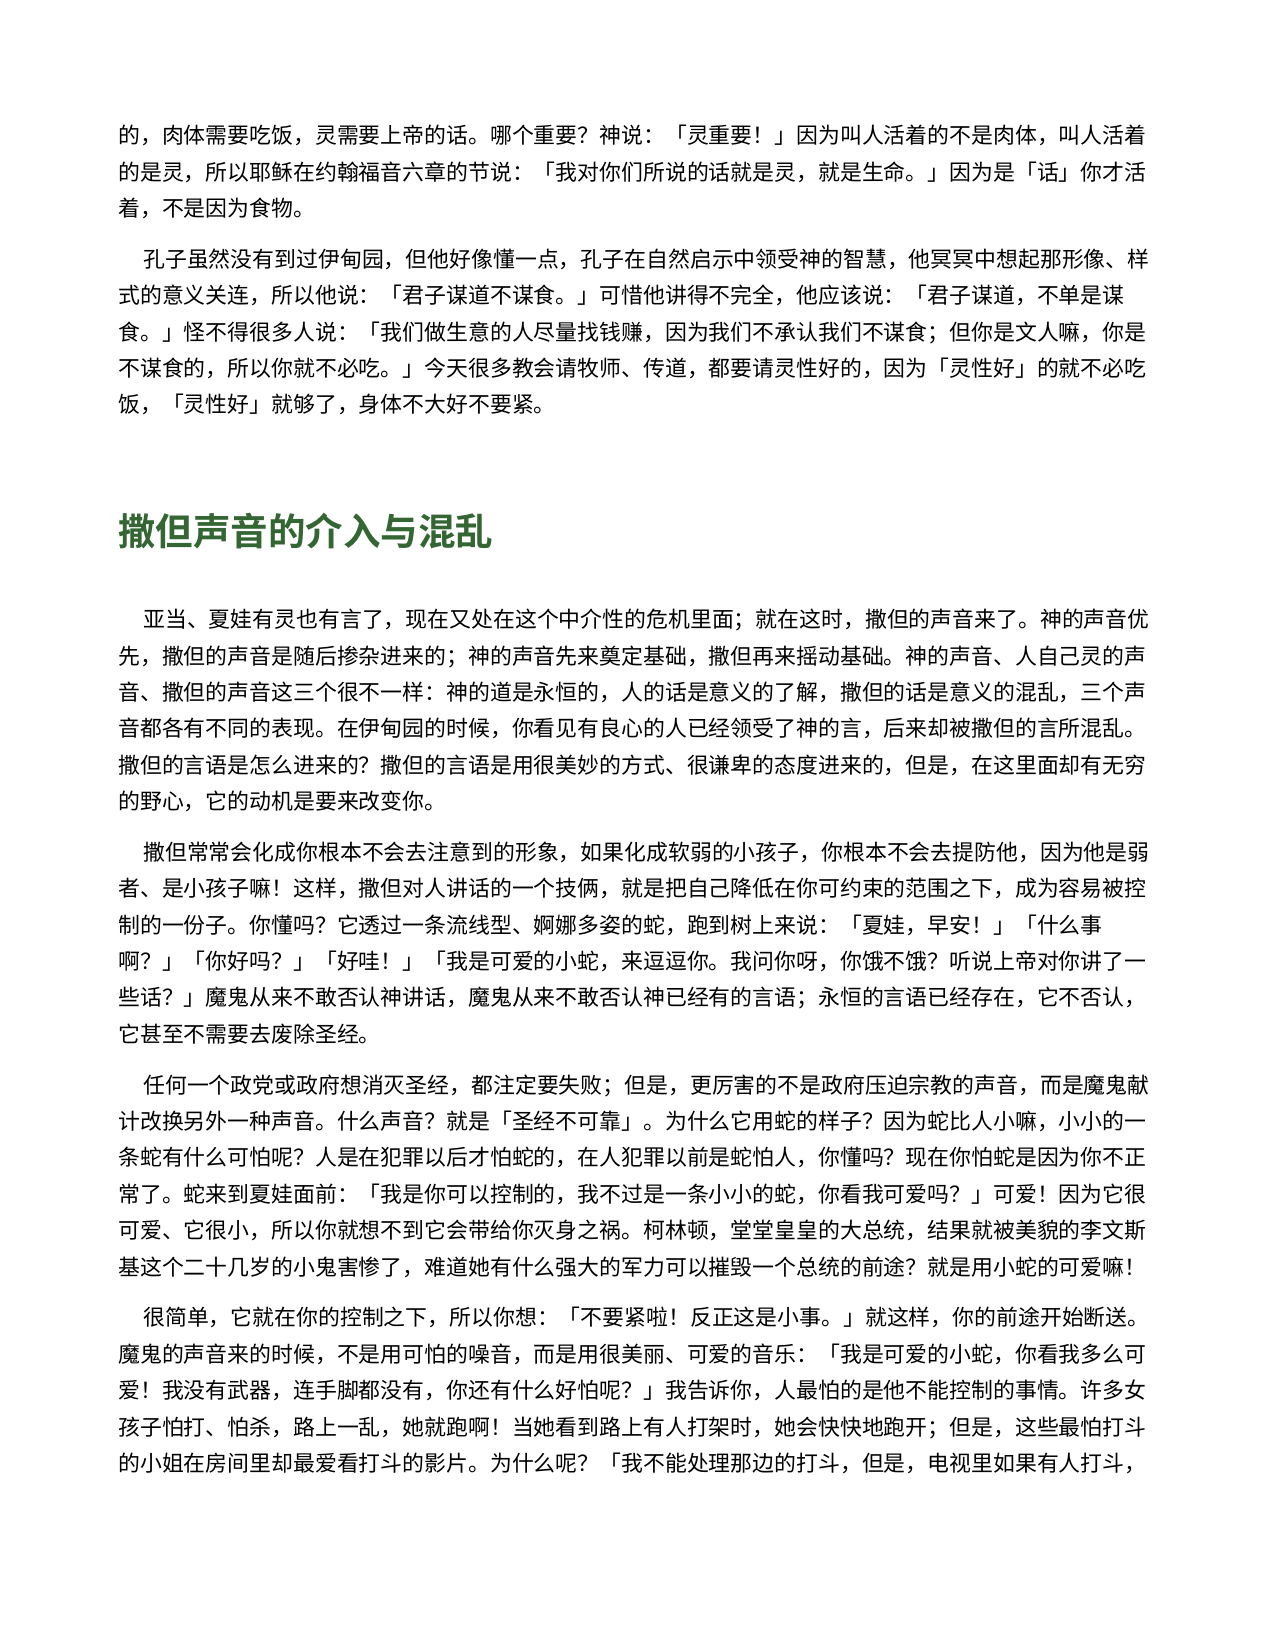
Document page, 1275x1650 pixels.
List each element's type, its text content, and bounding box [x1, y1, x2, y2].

text 亚当、夏娃有灵也有言了，现在又处在这个中介性的危机里面；就在这时，撒但的声音来了。神的声音优先，撒但的声音是随后掺杂进来的；神的声音先来奠定基础，撒但再来摇动基础。神的声音、人自己灵的声音、撒但的声音这三个很不一样：神的道是永恒的，人的话是意义的了解，撒但的话是意义的混乱，三个声音都各有不同的表现。在伊甸园的时候，你看见有良心的人已经领受了神的言，后来却被撒但的言所混乱。撒但的言语是怎么进来的？撒但的言语是用很美妙的方式、很谦卑的态度进来的，但是，在这里面却有无穷的野心，它的动机是要来改变你。 [118, 569, 1157, 816]
text 撒但常常会化成你根本不会去注意到的形象，如果化成软弱的小孩子，你根本不会去提防他，因为他是弱者、是小孩子嘛！这样，撒但对人讲话的一个技俩，就是把自己降低在你可约束的范围之下，成为容易被控制的一份子。你懂吗？它透过一条流线型、婀娜多姿的蛇，跑到树上来说：「夏娃，早安！」「什么事啊？」「你好吗？」「好哇！」「我是可爱的小蛇，来逗逗你。我问你呀，你饿不饿？听说上帝对你讲了一些话？」魔鬼从来不敢否认神讲话，魔鬼从来不敢否认神已经有的言语；永恒的言语已经存在，它不否认，它甚至不需要去废除圣经。 [118, 835, 1157, 1048]
text 很简单，它就在你的控制之下，所以你想：「不要紧啦！反正这是小事。」就这样，你的前途开始断送。魔鬼的声音来的时候，不是用可怕的噪音，而是用很美丽、可爱的音乐：「我是可爱的小蛇，你看我多么可爱！我没有武器，连手脚都没有，你还有什么好怕呢？」我告诉你，人最怕的是他不能控制的事情。许多女孩子怕打、怕杀，路上一乱，她就跑啊！当她看到路上有人打架时，她会快快地跑开；但是，这些最怕打斗的小姐在房间里却最爱看打斗的影片。为什么呢？「我不能处理那边的打斗，但是，电视里如果有人打斗， [118, 1300, 1157, 1477]
text 孔子虽然没有到过伊甸园，但他好像懂一点，孔子在自然启示中领受神的智慧，他冥冥中想起那形像、样式的意义关连，所以他说：「君子谋道不谋食。」可惜他讲得不完全，他应该说：「君子谋道，不单是谋食。」怪不得很多人说：「我们做生意的人尽量找钱赚，因为我们不承认我们不谋食；但你是文人嘛，你是不谋食的，所以你就不必吃。」今天很多教会请牧师、传道，都要请灵性好的，因为「灵性好」的就不必吃饭，「灵性好」就够了，身体不大好不要紧。 [118, 242, 1157, 419]
subtitle 撒但声音的介入与混乱 [118, 459, 1157, 556]
text 任何一个政党或政府想消灭圣经，都注定要失败；但是，更厉害的不是政府压迫宗教的声音，而是魔鬼献计改换另外一种声音。什么声音？就是「圣经不可靠」。为什么它用蛇的样子？因为蛇比人小嘛，小小的一条蛇有什么可怕呢？人是在犯罪以后才怕蛇的，在人犯罪以前是蛇怕人，你懂吗？现在你怕蛇是因为你不正常了。蛇来到夏娃面前：「我是你可以控制的，我不过是一条小小的蛇，你看我可爱吗？」可爱！因为它很可爱、它很小，所以你就想不到它会带给你灭身之祸。柯林顿，堂堂皇皇的大总统，结果就被美貌的李文斯基这个二十几岁的小鬼害惨了，难道她有什么强大的军力可以摧毁一个总统的前途？就是用小蛇的可爱嘛！ [118, 1068, 1157, 1281]
text 的，肉体需要吃饭，灵需要上帝的话。哪个重要？神说：「灵重要！」因为叫人活着的不是肉体，叫人活着的是灵，所以耶稣在约翰福音六章的节说：「我对你们所说的话就是灵，就是生命。」因为是「话」你才活着，不是因为食物。 [118, 118, 1157, 222]
